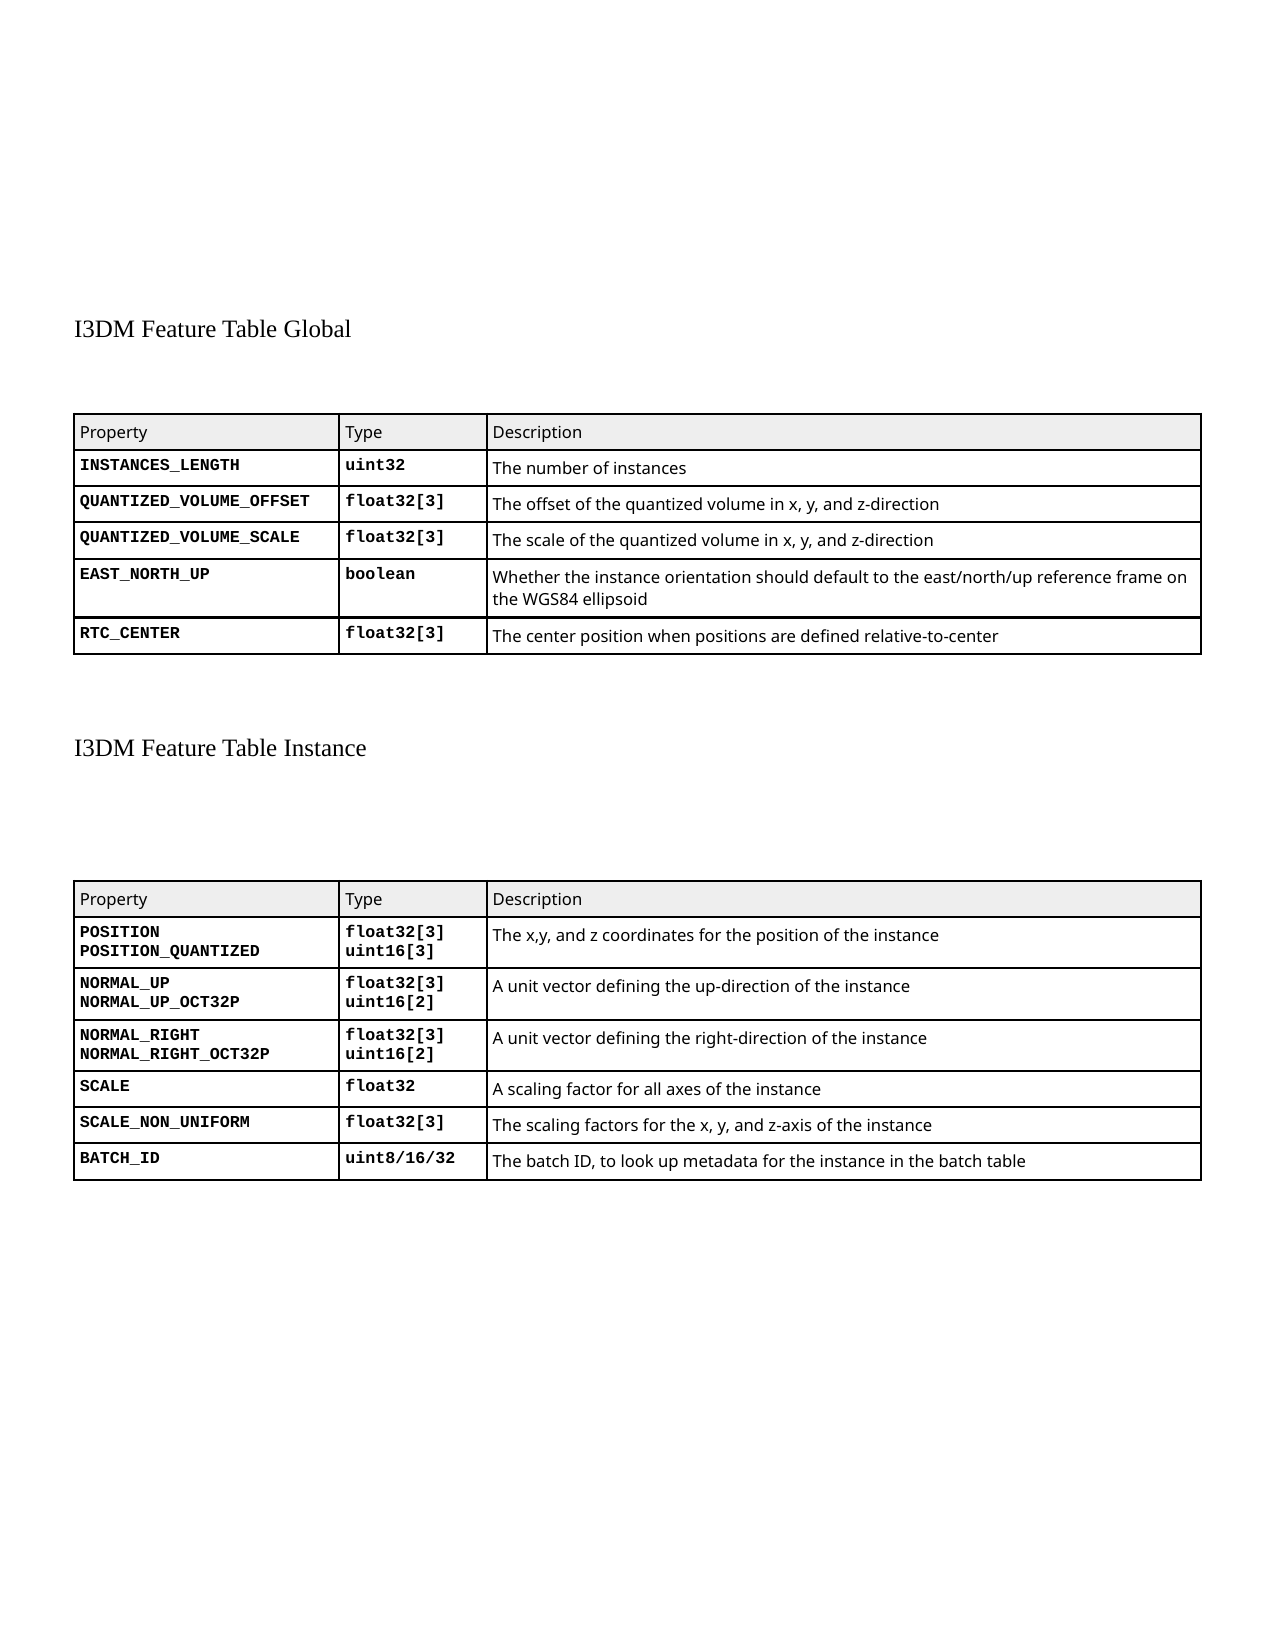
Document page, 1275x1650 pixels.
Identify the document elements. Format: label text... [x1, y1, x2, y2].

table_cell The offset of the quantized volume in x, y, and z-direction [488, 487, 1200, 521]
table_cell The center position when positions are defined relative-to-center [488, 619, 1200, 653]
text I3DM Feature Table Instance [74, 733, 1201, 761]
table_header Property [75, 415, 338, 449]
table_cell A unit vector defining the right-direction of the instance [488, 1021, 1200, 1070]
table_cell QUANTIZED_VOLUME_OFFSET [75, 487, 338, 521]
table_cell The scale of the quantized volume in x, y, and z-direction [488, 523, 1200, 557]
table_cell The scaling factors for the x, y, and z-axis of the instance [488, 1108, 1200, 1142]
table_cell SCALE [75, 1072, 338, 1106]
table_header Type [340, 415, 486, 449]
table_cell NORMAL_UP NORMAL_UP_OCT32P [75, 969, 338, 1018]
table_cell BATCH_ID [75, 1144, 338, 1178]
table_cell SCALE_NON_UNIFORM [75, 1108, 338, 1142]
table_cell INSTANCES_LENGTH [75, 451, 338, 485]
table_header Property [75, 882, 338, 916]
table_cell QUANTIZED_VOLUME_SCALE [75, 523, 338, 557]
table_cell float32[3] [340, 487, 486, 521]
table_cell float32 [340, 1072, 486, 1106]
table_cell uint8/16/32 [340, 1144, 486, 1178]
table_cell Whether the instance orientation should default to the east/north/up reference frame on the WGS84 ellipsoid [488, 560, 1200, 616]
table_cell float32[3] [340, 523, 486, 557]
table_cell EAST_NORTH_UP [75, 560, 338, 616]
table_cell RTC_CENTER [75, 619, 338, 653]
table_cell A scaling factor for all axes of the instance [488, 1072, 1200, 1106]
table_cell float32[3] [340, 1108, 486, 1142]
table_cell float32[3] uint16[3] [340, 918, 486, 967]
table_header Type [340, 882, 486, 916]
table_header Description [488, 882, 1200, 916]
table_cell The number of instances [488, 451, 1200, 485]
table_cell The x,y, and z coordinates for the position of the instance [488, 918, 1200, 967]
table_cell A unit vector defining the up-direction of the instance [488, 969, 1200, 1018]
table_cell float32[3] uint16[2] [340, 969, 486, 1018]
table_cell boolean [340, 560, 486, 616]
table_cell POSITION POSITION_QUANTIZED [75, 918, 338, 967]
table_cell NORMAL_RIGHT NORMAL_RIGHT_OCT32P [75, 1021, 338, 1070]
table_cell The batch ID, to look up metadata for the instance in the batch table [488, 1144, 1200, 1178]
text I3DM Feature Table Global [74, 314, 1201, 343]
table_cell uint32 [340, 451, 486, 485]
table_header Description [488, 415, 1200, 449]
table_cell float32[3] uint16[2] [340, 1021, 486, 1070]
table_cell float32[3] [340, 619, 486, 653]
